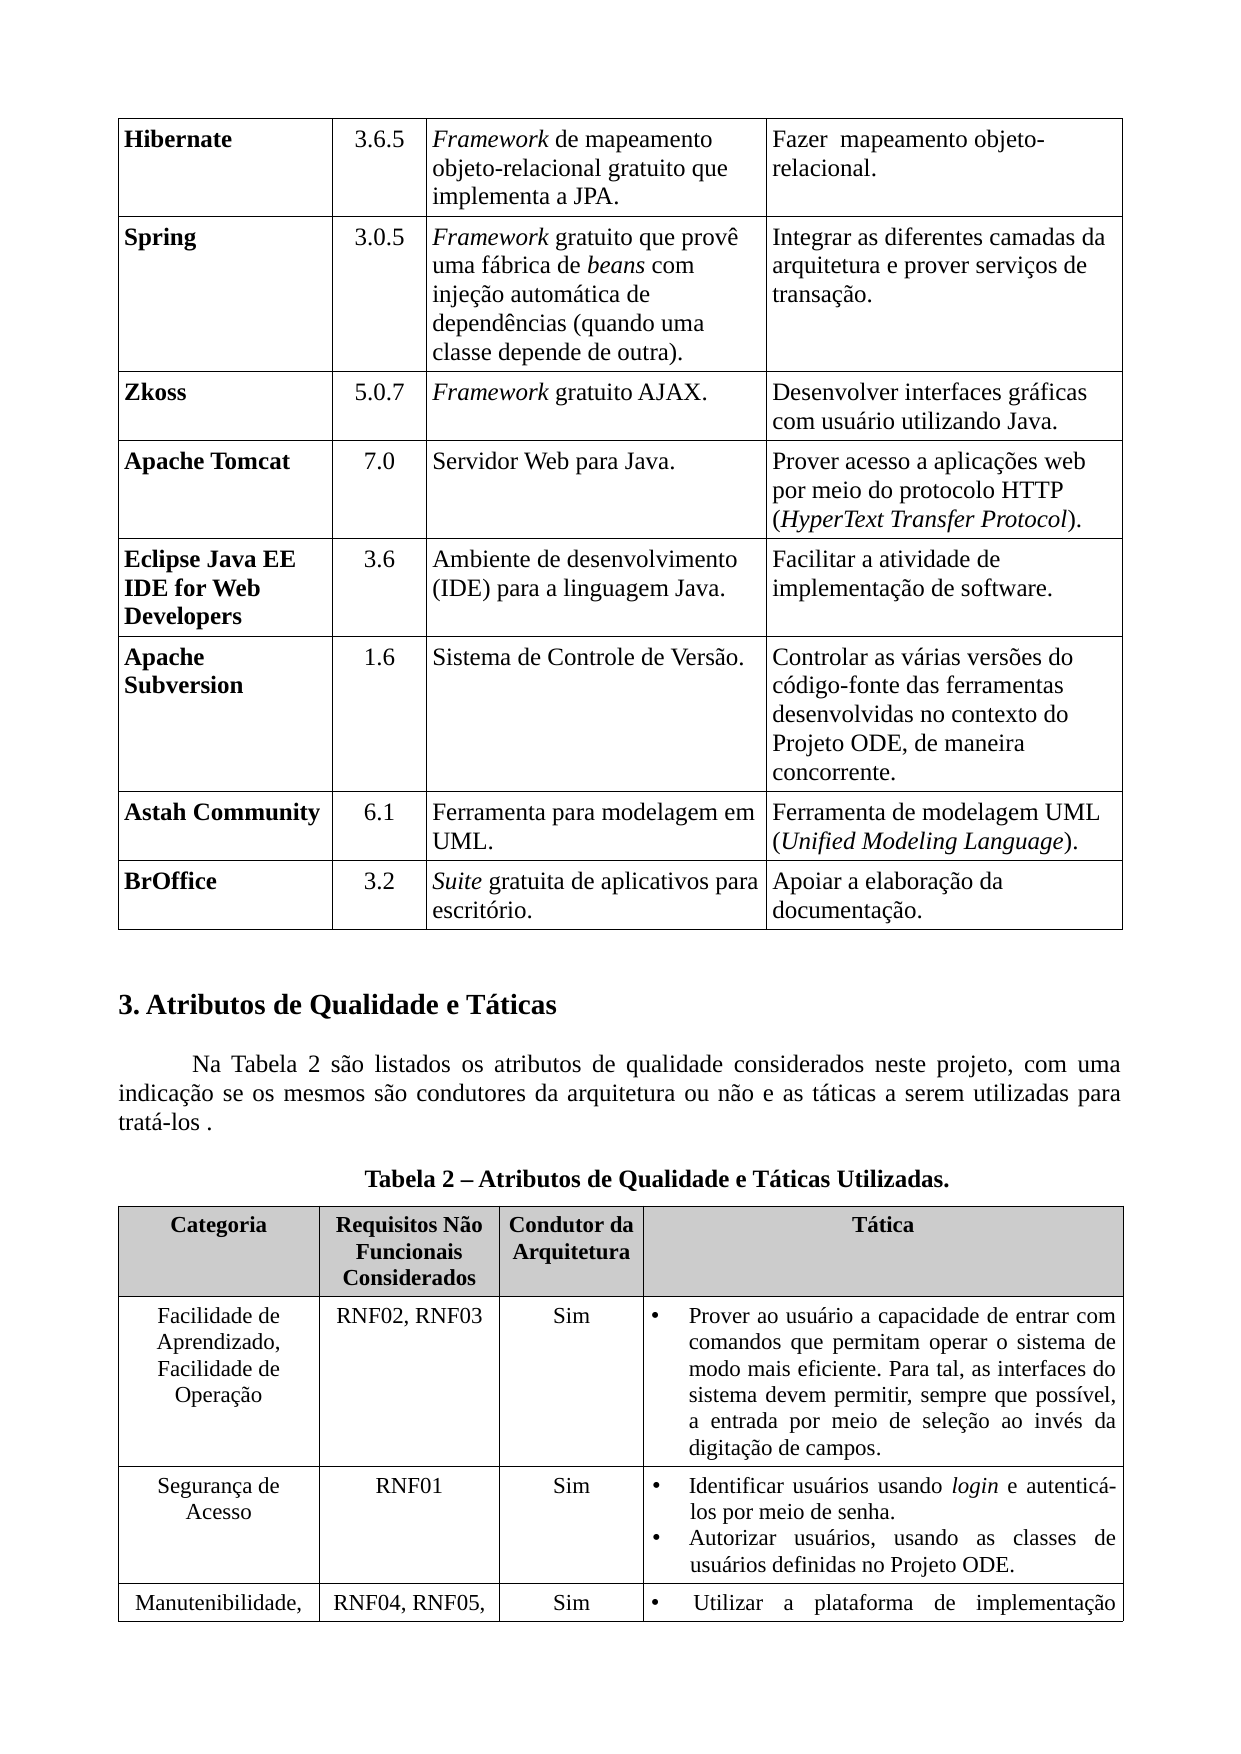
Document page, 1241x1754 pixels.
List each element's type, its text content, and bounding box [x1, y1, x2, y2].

text 3. Atributos de Qualidade e Táticas [118, 987, 1122, 1021]
text Na Tabela 2 são listados os atributos de qualidade considerados neste projeto, com uma indicação se os mesmos são condutores da arquitetura ou não e as táticas a serem utilizadas para tratá-los . [118, 1049, 1122, 1136]
table_header Requisitos Não Funcionais Considerados [320, 1207, 499, 1296]
table_cell Ferramenta de modelagem UML (Unified Modeling Language). [767, 792, 1122, 860]
table_cell Prover ao usuário a capacidade de entrar com comandos que permitam operar o sistema de modo mais eficiente. Para tal, as interfaces do sistema devem permitir, sempre que possível, a entrada por meio de seleção ao invés da digitação de campos. [644, 1297, 1123, 1466]
table_header Condutor da Arquitetura [500, 1207, 643, 1296]
table_cell Apoiar a elaboração da documentação. [767, 861, 1122, 929]
table_cell Eclipse Java EE IDE for Web Developers [119, 539, 332, 636]
text Tabela 2 – Atributos de Qualidade e Táticas Utilizadas. [118, 1164, 1122, 1193]
table_cell Framework gratuito AJAX. [427, 372, 766, 440]
table_cell Apache Tomcat [119, 441, 332, 538]
table_cell Manutenibilidade, [119, 1584, 319, 1621]
table_cell Apache Subversion [119, 637, 332, 791]
table_cell Sistema de Controle de Versão. [427, 637, 766, 791]
table_cell Integrar as diferentes camadas da arquitetura e prover serviços de transação. [767, 217, 1122, 371]
table_cell Spring [119, 217, 332, 371]
table_cell Utilizar a plataforma de implementação definida no Projeto ODE e, caso necessário adicionar alguma tecnologia, utilizar somente bibliotecas e frameworks livres e gratuitos, capazes de rodar em diferentes plataformas operacionais. Organizar a arquitetura da ferramenta segundo uma combinação de camadas e partições. A camada de lógica de negócio deve ser organizada segundo o padrão Camada de Serviço. A camada de gerência de dados deve ser organizada segundo o padrão DAO. Separar a interface com o usuário do restante da aplicação, segundo o padrão MVC. [644, 1584, 1123, 1621]
table_cell Facilitar a atividade de implementação de software. [767, 539, 1122, 636]
table_cell 3.6.5 [333, 119, 426, 216]
table_cell Sim [500, 1584, 643, 1621]
table_cell 5.0.7 [333, 372, 426, 440]
table_cell 6.1 [333, 792, 426, 860]
table_cell 1.6 [333, 637, 426, 791]
table_cell Desenvolver interfaces gráficas com usuário utilizando Java. [767, 372, 1122, 440]
table_cell Segurança de Acesso [119, 1467, 319, 1583]
table_cell 3.2 [333, 861, 426, 929]
table_cell Sim [500, 1297, 643, 1466]
table_cell RNF02, RNF03 [320, 1297, 499, 1466]
table_cell Facilidade de Aprendizado, Facilidade de Operação [119, 1297, 319, 1466]
table_cell Framework de mapeamento objeto-relacional gratuito que implementa a JPA. [427, 119, 766, 216]
table_cell 3.6 [333, 539, 426, 636]
table_cell Suite gratuita de aplicativos para escritório. [427, 861, 766, 929]
table_cell RNF04, RNF05, [320, 1584, 499, 1621]
table_cell RNF01 [320, 1467, 499, 1583]
table_cell Servidor Web para Java. [427, 441, 766, 538]
table_cell Ambiente de desenvolvimento (IDE) para a linguagem Java. [427, 539, 766, 636]
table_cell 7.0 [333, 441, 426, 538]
table_cell Fazer mapeamento objeto-relacional. [767, 119, 1122, 216]
table_cell Framework gratuito que provê uma fábrica de beans com injeção automática de dependências (quando uma classe depende de outra). [427, 217, 766, 371]
table_cell Identificar usuários usando login e autenticá-los por meio de senha. Autorizar usuários, usando as classes de usuários definidas no Projeto ODE. [644, 1467, 1123, 1583]
table_cell BrOffice [119, 861, 332, 929]
table_cell Sim [500, 1467, 643, 1583]
table_cell Zkoss [119, 372, 332, 440]
table_cell Astah Community [119, 792, 332, 860]
table_cell Prover acesso a aplicações web por meio do protocolo HTTP (HyperText Transfer Protocol). [767, 441, 1122, 538]
table_cell Controlar as várias versões do código-fonte das ferramentas desenvolvidas no contexto do Projeto ODE, de maneira concorrente. [767, 637, 1122, 791]
table_cell Hibernate [119, 119, 332, 216]
table_cell 3.0.5 [333, 217, 426, 371]
table_header Tática [644, 1207, 1123, 1296]
table_cell Ferramenta para modelagem em UML. [427, 792, 766, 860]
table_header Categoria [119, 1207, 319, 1296]
